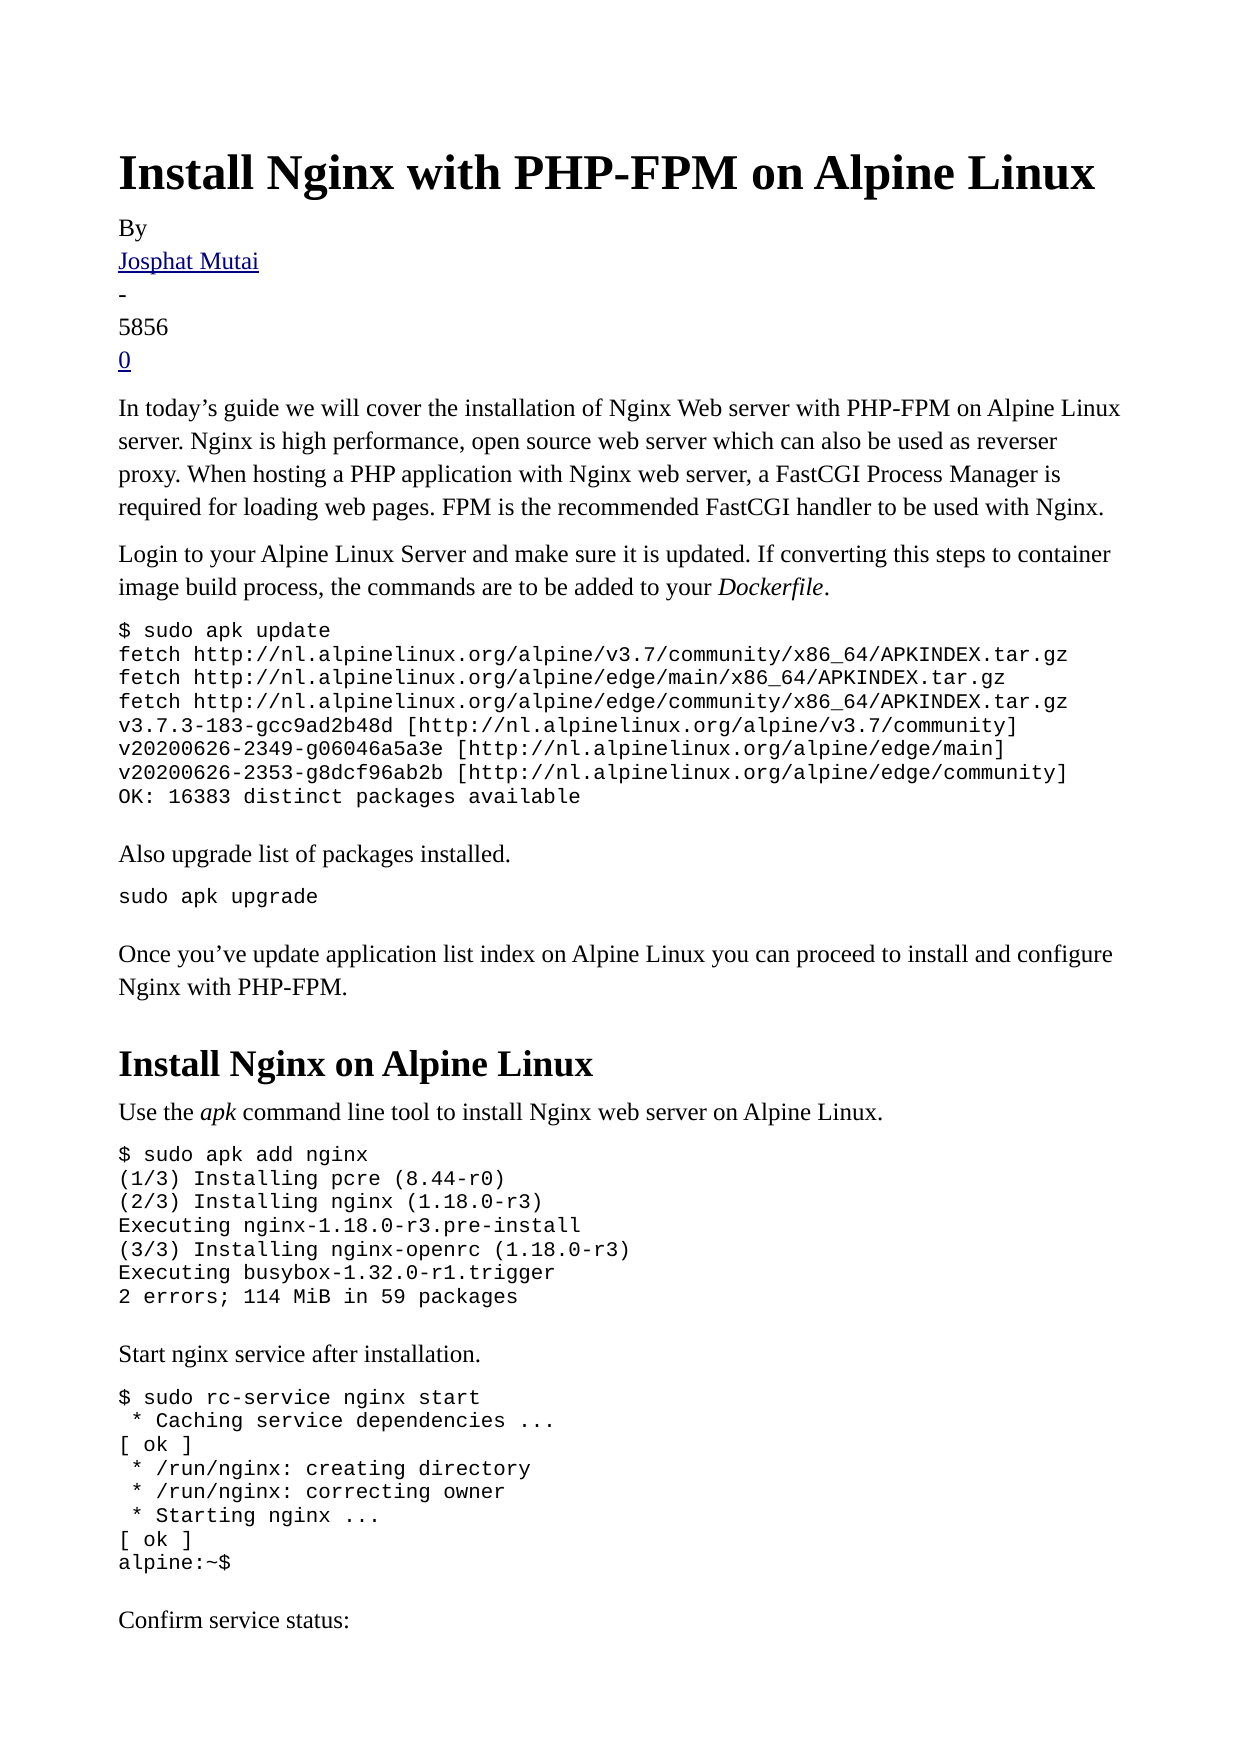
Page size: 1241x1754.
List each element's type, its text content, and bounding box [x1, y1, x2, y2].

text 0 [118, 345, 1122, 374]
text Once you’ve update application list index on Alpine Linux you can proceed to install and configure Nginx with PHP-FPM. [118, 939, 1122, 1001]
text Executing busybox-1.32.0-r1.trigger [118, 1262, 1122, 1286]
text Also upgrade list of packages installed. [118, 839, 1122, 867]
text sudo apk upgrade [118, 886, 1122, 910]
text Use the apk command line tool to install Nginx web server on Alpine Linux. [118, 1097, 1122, 1125]
text 2 errors; 114 MiB in 59 packages [118, 1286, 1122, 1310]
text Login to your Alpine Linux Server and make sure it is updated. If converting this steps to container image build process, the commands are to be added to your Dockerfile. [118, 539, 1122, 601]
text v20200626-2349-g06046a5a3e [http://nl.alpinelinux.org/alpine/edge/main] [118, 738, 1122, 762]
subtitle Install Nginx with PHP-FPM on Alpine Linux [118, 143, 1122, 201]
text fetch http://nl.alpinelinux.org/alpine/edge/community/x86_64/APKINDEX.tar.gz [118, 691, 1122, 715]
text (2/3) Installing nginx (1.18.0-r3) [118, 1191, 1122, 1215]
text Start nginx service after installation. [118, 1339, 1122, 1368]
text Confirm service status: [118, 1605, 1122, 1634]
text Executing nginx-1.18.0-r3.pre-install [118, 1215, 1122, 1239]
text * Starting nginx ... [ ok ] [118, 1505, 1122, 1552]
text * /run/nginx: creating directory [118, 1458, 1122, 1481]
text In today’s guide we will cover the installation of Nginx Web server with PHP-FPM on Alpine Linux server. Nginx is high performance, open source web server which can also be used as reverser proxy. When hosting a PHP application with Nginx web server, a FastCGI Process Manager is required for loading web pages. FPM is the recommended FastCGI handler to be used with Nginx. [118, 393, 1122, 521]
text By [118, 213, 1122, 242]
text fetch http://nl.alpinelinux.org/alpine/edge/main/x86_64/APKINDEX.tar.gz [118, 667, 1122, 691]
text v3.7.3-183-gcc9ad2b48d [http://nl.alpinelinux.org/alpine/v3.7/community] [118, 715, 1122, 738]
text - [118, 279, 1122, 308]
text alpine:~$ [118, 1552, 1122, 1576]
text $ sudo apk add nginx [118, 1144, 1122, 1168]
text * /run/nginx: correcting owner [118, 1481, 1122, 1505]
text (3/3) Installing nginx-openrc (1.18.0-r3) [118, 1239, 1122, 1262]
text OK: 16383 distinct packages available [118, 786, 1122, 809]
text $ sudo rc-service nginx start [118, 1387, 1122, 1410]
text (1/3) Installing pcre (8.44-r0) [118, 1168, 1122, 1191]
text 5856 [118, 312, 1122, 341]
text fetch http://nl.alpinelinux.org/alpine/v3.7/community/x86_64/APKINDEX.tar.gz [118, 644, 1122, 667]
text $ sudo apk update [118, 620, 1122, 644]
subtitle Install Nginx on Alpine Linux [118, 1041, 1122, 1084]
text Josphat Mutai [118, 246, 1122, 275]
text * Caching service dependencies ... [ ok ] [118, 1410, 1122, 1458]
text v20200626-2353-g8dcf96ab2b [http://nl.alpinelinux.org/alpine/edge/community] [118, 762, 1122, 786]
